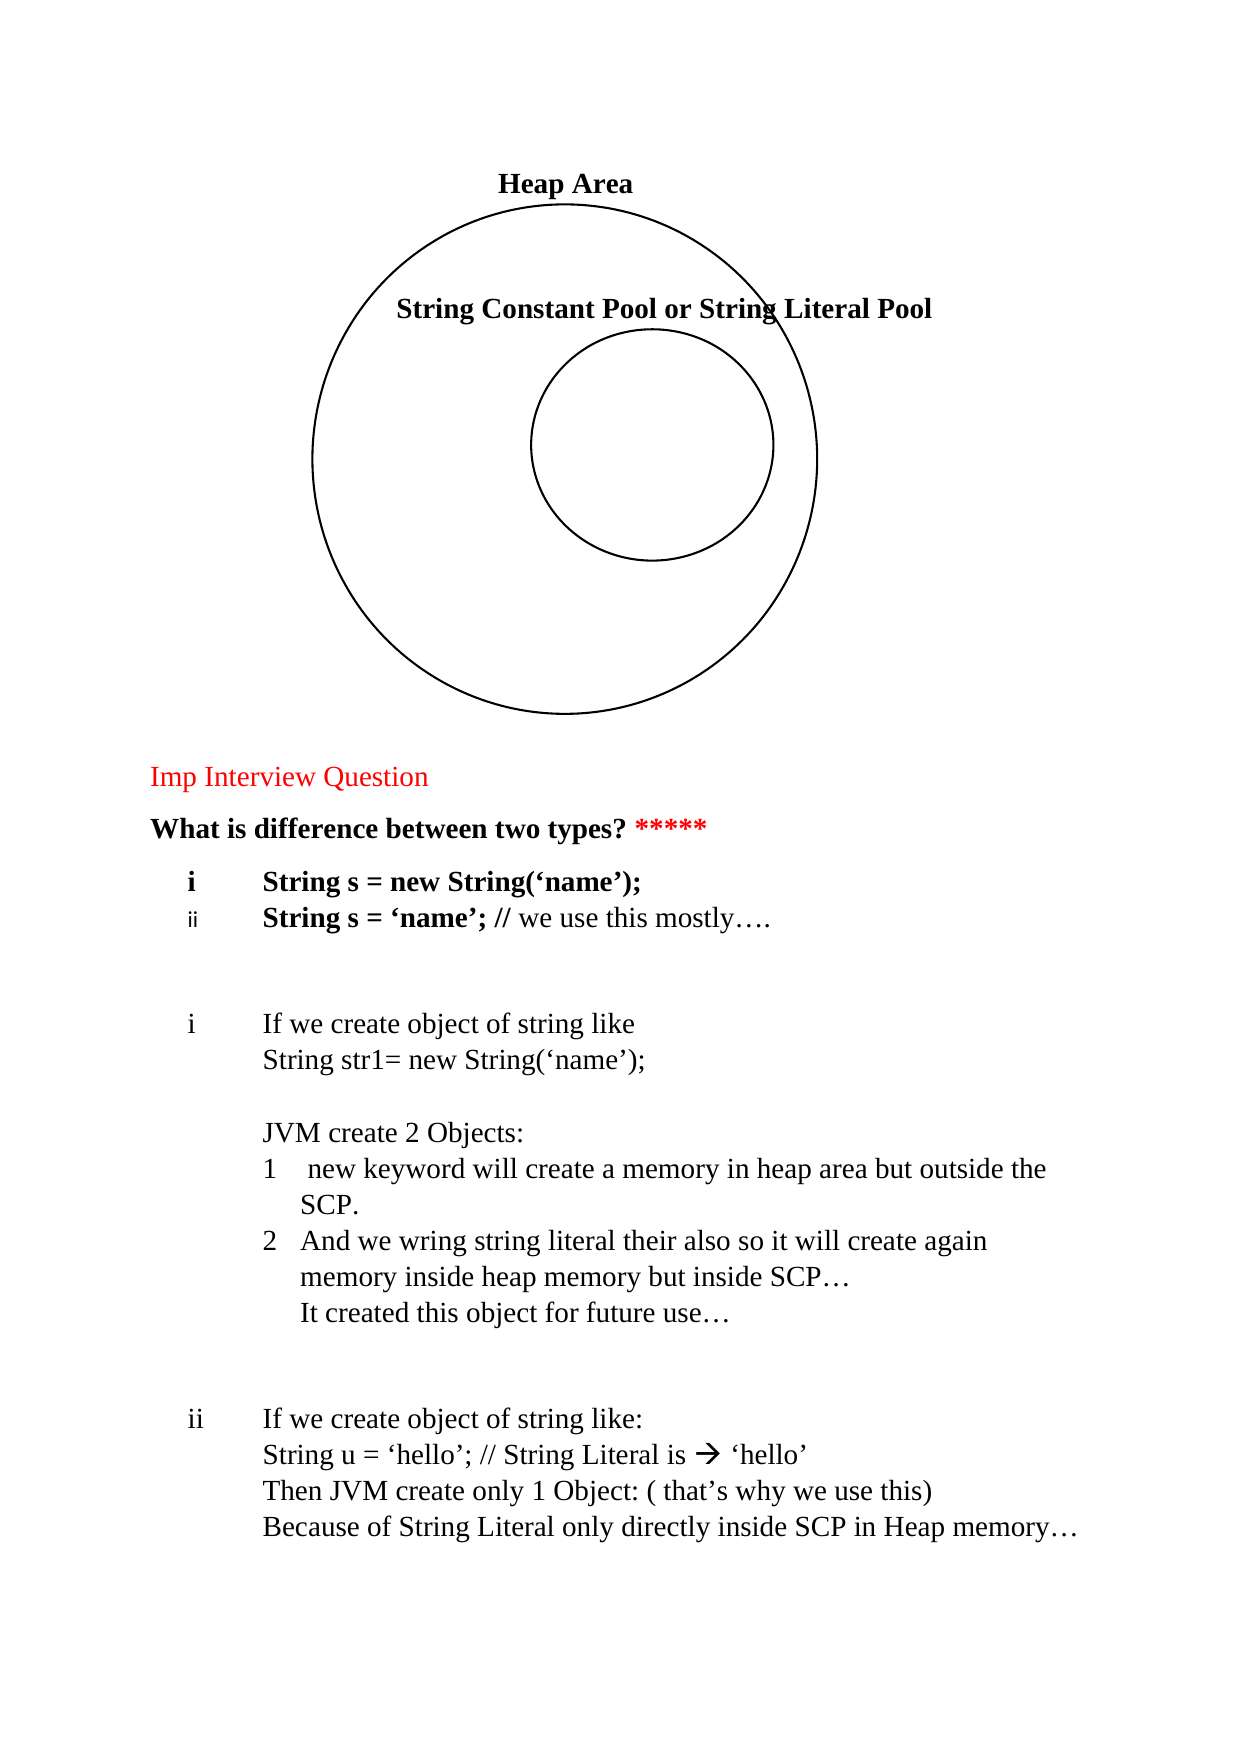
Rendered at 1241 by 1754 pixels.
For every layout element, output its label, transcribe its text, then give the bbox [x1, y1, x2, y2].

list String s = new String(‘name’); [187, 864, 1090, 898]
list If we create object of string like [187, 1006, 1090, 1040]
list And we wring string literal their also so it will create again memory inside heap memory but inside SCP… [262, 1223, 1090, 1293]
list Heap Area [498, 166, 693, 200]
list Then JVM create only 1 Object: ( that’s why we use this) [262, 1473, 1090, 1507]
list String u = ‘hello’; // String Literal is  ‘hello’ [262, 1437, 1090, 1471]
list new keyword will create a memory in heap area but outside the SCP. [262, 1151, 1090, 1221]
text What is difference between two types? ***** [150, 812, 1090, 845]
list Because of String Literal only directly inside SCP in Heap memory… [262, 1509, 1090, 1543]
list It created this object for future use… [300, 1295, 1090, 1329]
list String s = ‘name’; // we use this mostly…. [187, 901, 1090, 934]
text Imp Interview Question [150, 759, 1090, 792]
text String Constant Pool or String Literal Pool [396, 292, 966, 325]
list JVM create 2 Objects: [262, 1115, 1090, 1148]
list String str1= new String(‘name’); [262, 1042, 1090, 1076]
list If we create object of string like: [187, 1401, 1090, 1434]
